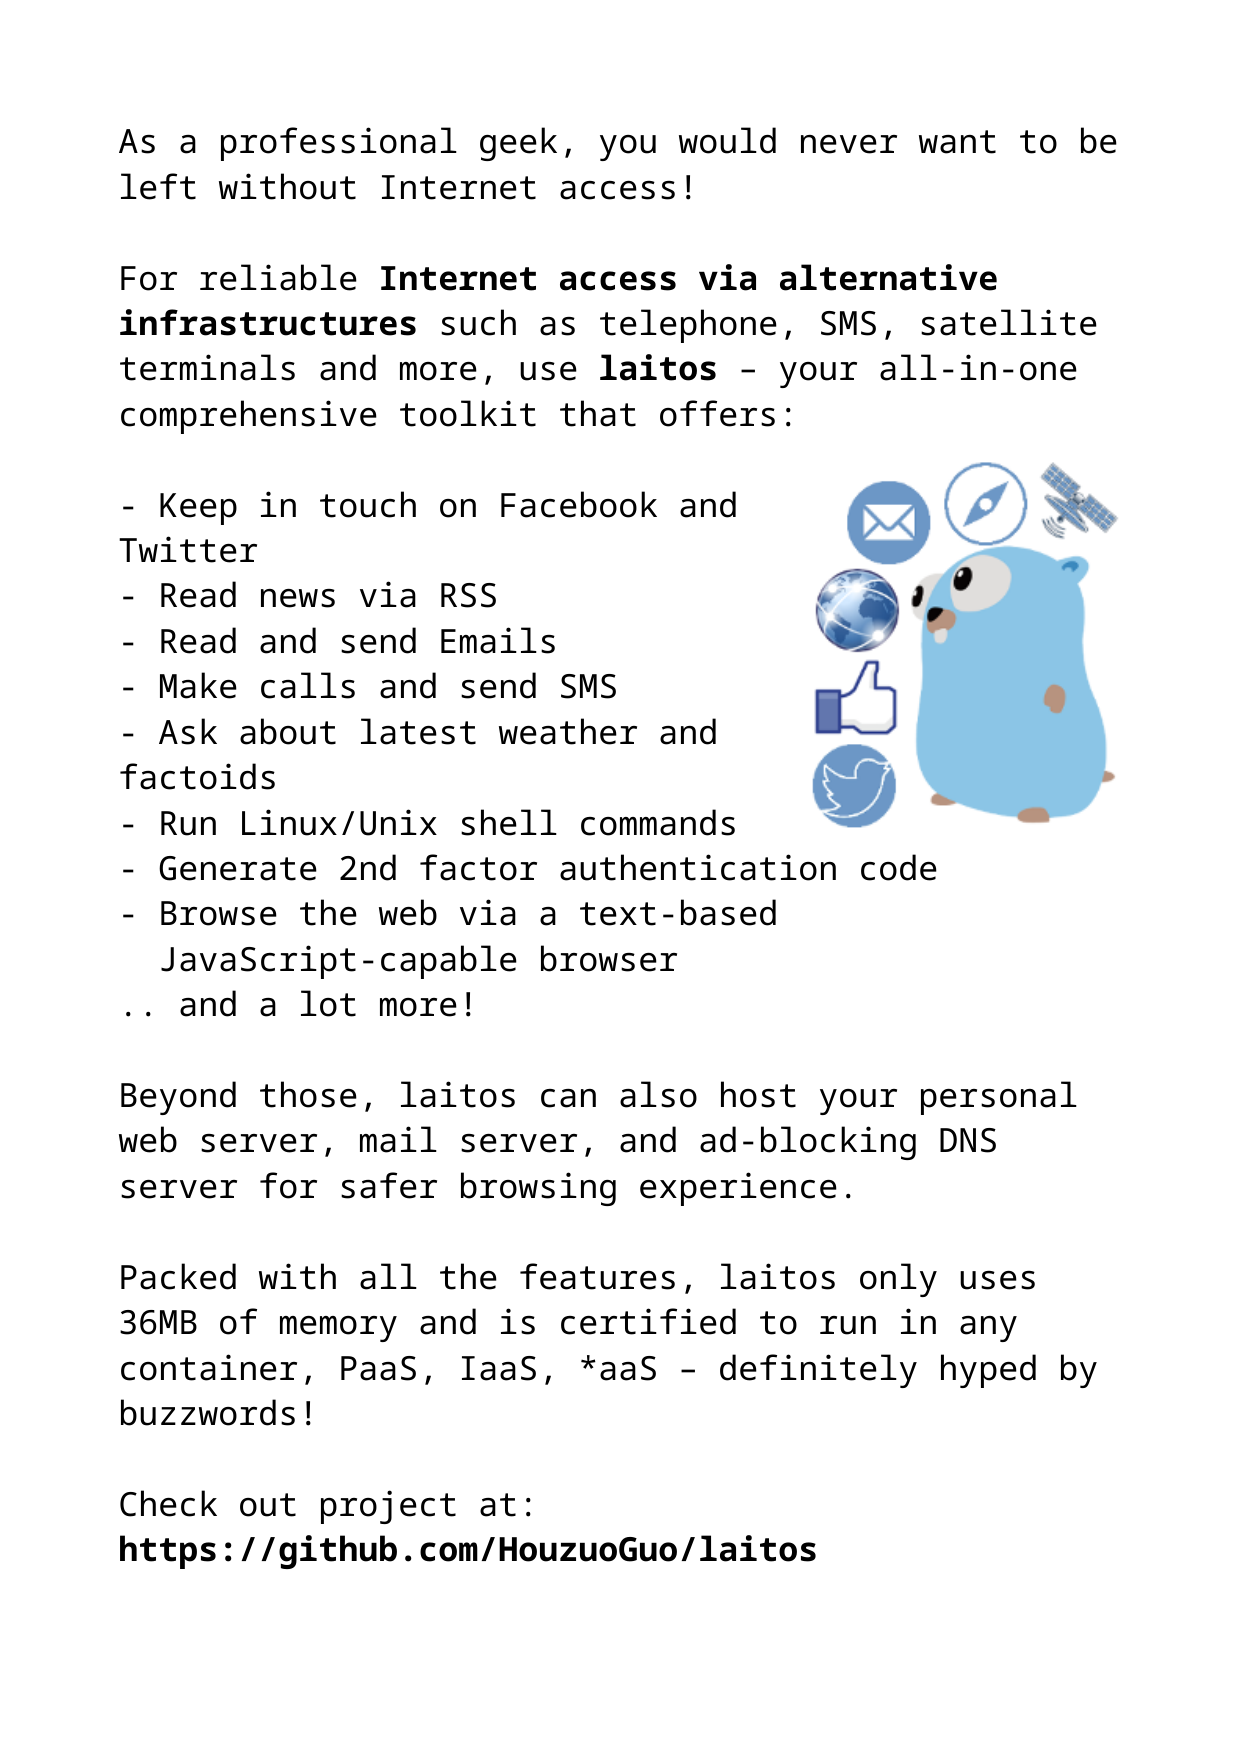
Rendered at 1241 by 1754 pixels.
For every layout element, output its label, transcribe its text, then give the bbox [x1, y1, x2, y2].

text - Make calls and send SMS [118, 663, 810, 708]
text - Generate 2nd factor authentication code [118, 845, 1122, 890]
text As a professional geek, you would never want to be left without Internet access! [118, 118, 1122, 209]
text - Keep in touch on Facebook and Twitter [118, 481, 810, 572]
text Check out project at: https://github.com/HouzuoGuo/laitos [118, 1481, 1122, 1571]
text - Read news via RSS [118, 572, 810, 618]
text JavaScript-capable browser [118, 936, 1122, 981]
text For reliable Internet access via alternative infrastructures such as telephone, SMS, satellite terminals and more, use laitos – your all-in-one comprehensive toolkit that offers: [118, 254, 1122, 436]
text Packed with all the features, laitos only uses 36MB of memory and is certified to run in any container, PaaS, IaaS, *aaS – definitely hyped by buzzwords! [118, 1253, 1122, 1435]
text - Browse the web via a text-based [118, 890, 1122, 936]
text - Read and send Emails [118, 618, 810, 663]
text - Ask about latest weather and factoids [118, 708, 810, 799]
text - Run Linux/Unix shell commands [118, 799, 1122, 845]
text .. and a lot more! [118, 981, 1122, 1026]
text Beyond those, laitos can also host your personal web server, mail server, and ad-blocking DNS server for safer browsing experience. [118, 1072, 1122, 1208]
picture [810, 458, 1123, 837]
